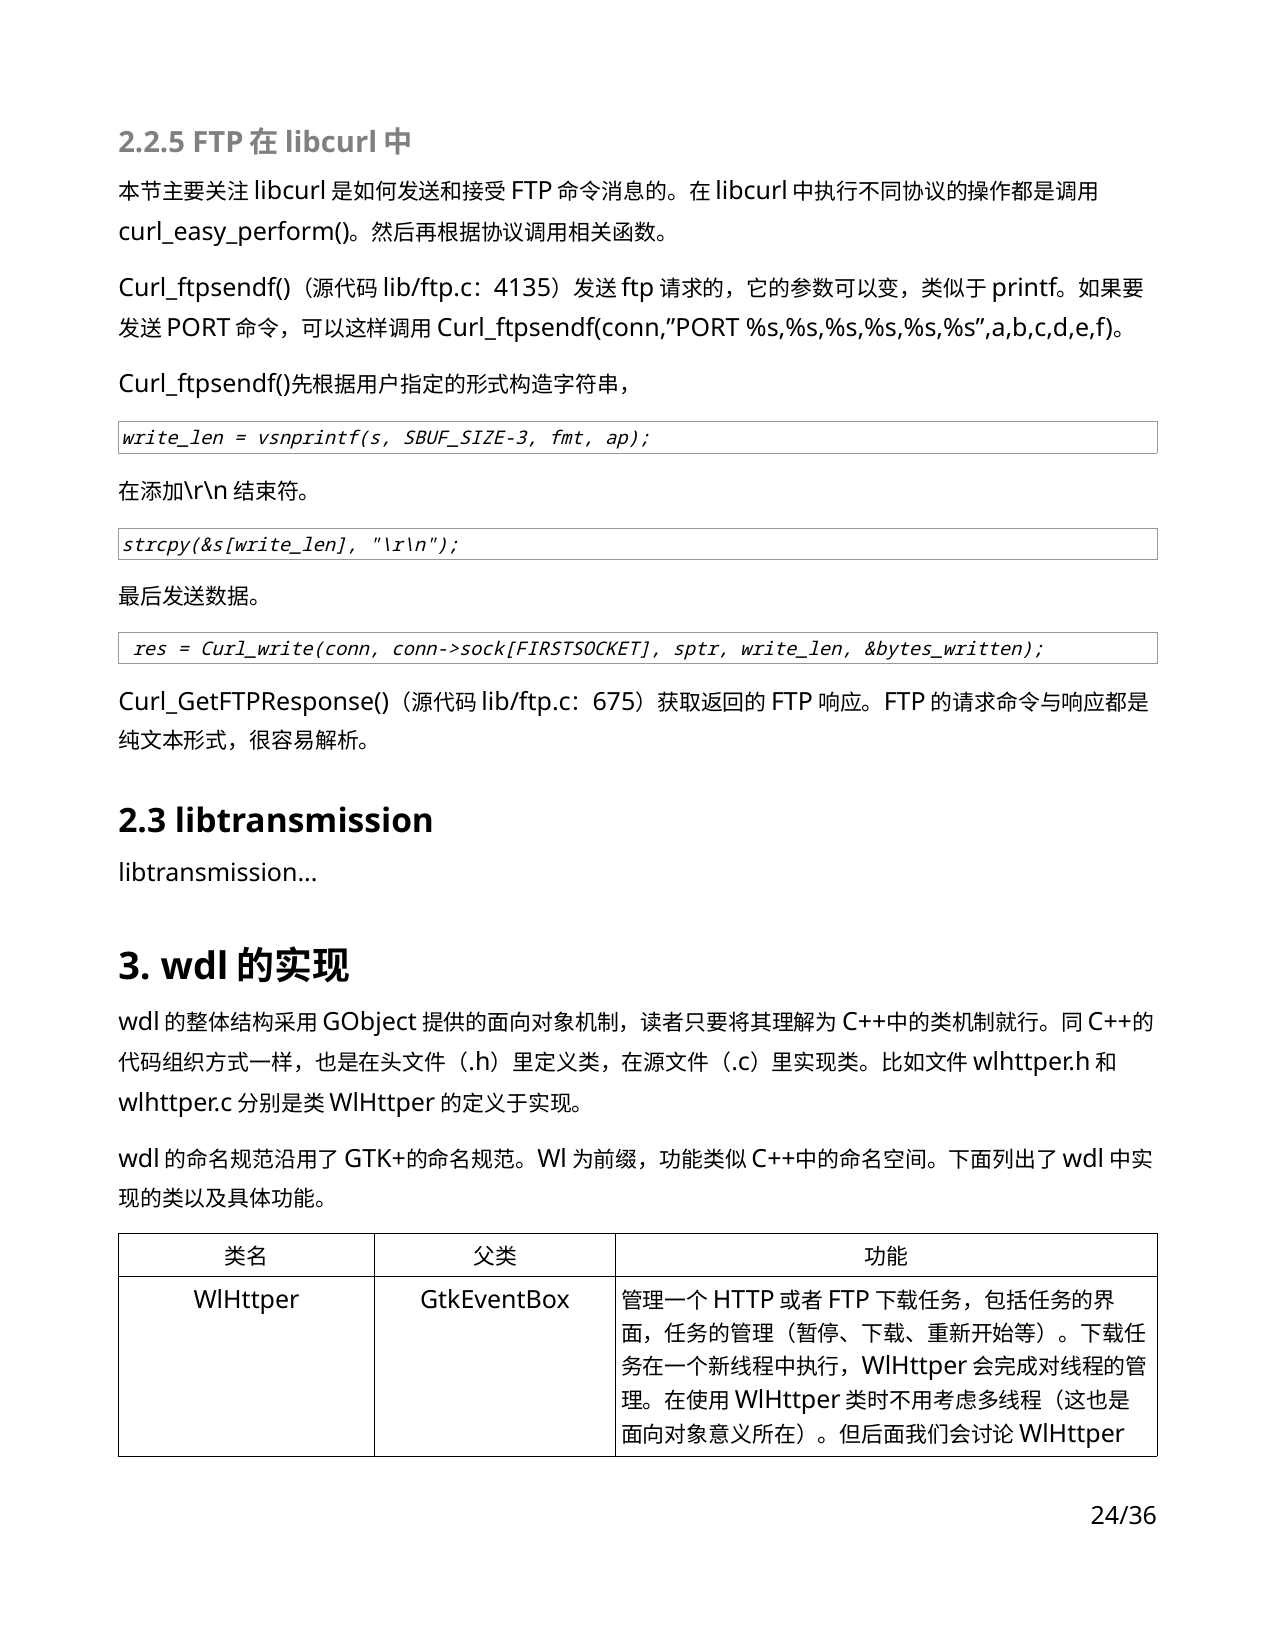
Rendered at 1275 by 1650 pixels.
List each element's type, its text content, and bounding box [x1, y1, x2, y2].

text Curl_ftpsendf()先根据用户指定的形式构造字符串， [118, 366, 1157, 399]
subtitle 2.3 libtransmission [118, 797, 1157, 843]
table_header 类名 [119, 1234, 374, 1276]
text write_len = vsnprintf(s, SBUF_SIZE-3, fmt, ap); [119, 422, 1157, 453]
text Curl_GetFTPResponse()（源代码lib/ftp.c：675）获取返回的FTP响应。FTP的请求命令与响应都是纯文本形式，很容易解析。 [118, 683, 1157, 755]
table_cell 管理一个HTTP或者FTP下载任务，包括任务的界面，任务的管理（暂停、下载、重新开始等）。下载任务在一个新线程中执行，WlHttper会完成对线程的管理。在使用WlHttper类时不用考虑多线程（这也是面向对象意义所在）。但后面我们会讨论WlHttper [616, 1277, 1157, 1456]
text wdl的命名规范沿用了GTK+的命名规范。Wl为前缀，功能类似C++中的命名空间。下面列出了wdl中实现的类以及具体功能。 [118, 1140, 1157, 1212]
text 本节主要关注libcurl是如何发送和接受FTP命令消息的。在libcurl中执行不同协议的操作都是调用curl_easy_perform()。然后再根据协议调用相关函数。 [118, 173, 1157, 248]
table_cell GtkEventBox [375, 1277, 615, 1456]
subtitle 2.2.5 FTP在libcurl中 [118, 118, 1157, 161]
subtitle 3. wdl的实现 [118, 936, 1157, 991]
text strcpy(&s[write_len], "\r\n"); [119, 529, 1157, 559]
text wdl的整体结构采用GObject提供的面向对象机制，读者只要将其理解为C++中的类机制就行。同C++的代码组织方式一样，也是在头文件（.h）里定义类，在源文件（.c）里实现类。比如文件wlhttper.h和wlhttper.c分别是类WlHttper的定义于实现。 [118, 1003, 1157, 1119]
table_cell WlHttper [119, 1277, 374, 1456]
text libtransmission... [118, 855, 1157, 889]
table_header 父类 [375, 1234, 615, 1276]
text 最后发送数据。 [118, 579, 1157, 611]
text res = Curl_write(conn, conn->sock[FIRSTSOCKET], sptr, write_len, &bytes_written); [119, 633, 1157, 663]
text Curl_ftpsendf()（源代码lib/ftp.c：4135）发送ftp请求的，它的参数可以变，类似于printf。如果要发送PORT命令，可以这样调用Curl_ftpsendf(conn,”PORT %s,%s,%s,%s,%s,%s”,a,b,c,d,e,f)。 [118, 269, 1157, 344]
text 在添加\r\n结束符。 [118, 472, 1157, 506]
table_header 功能 [616, 1234, 1157, 1276]
